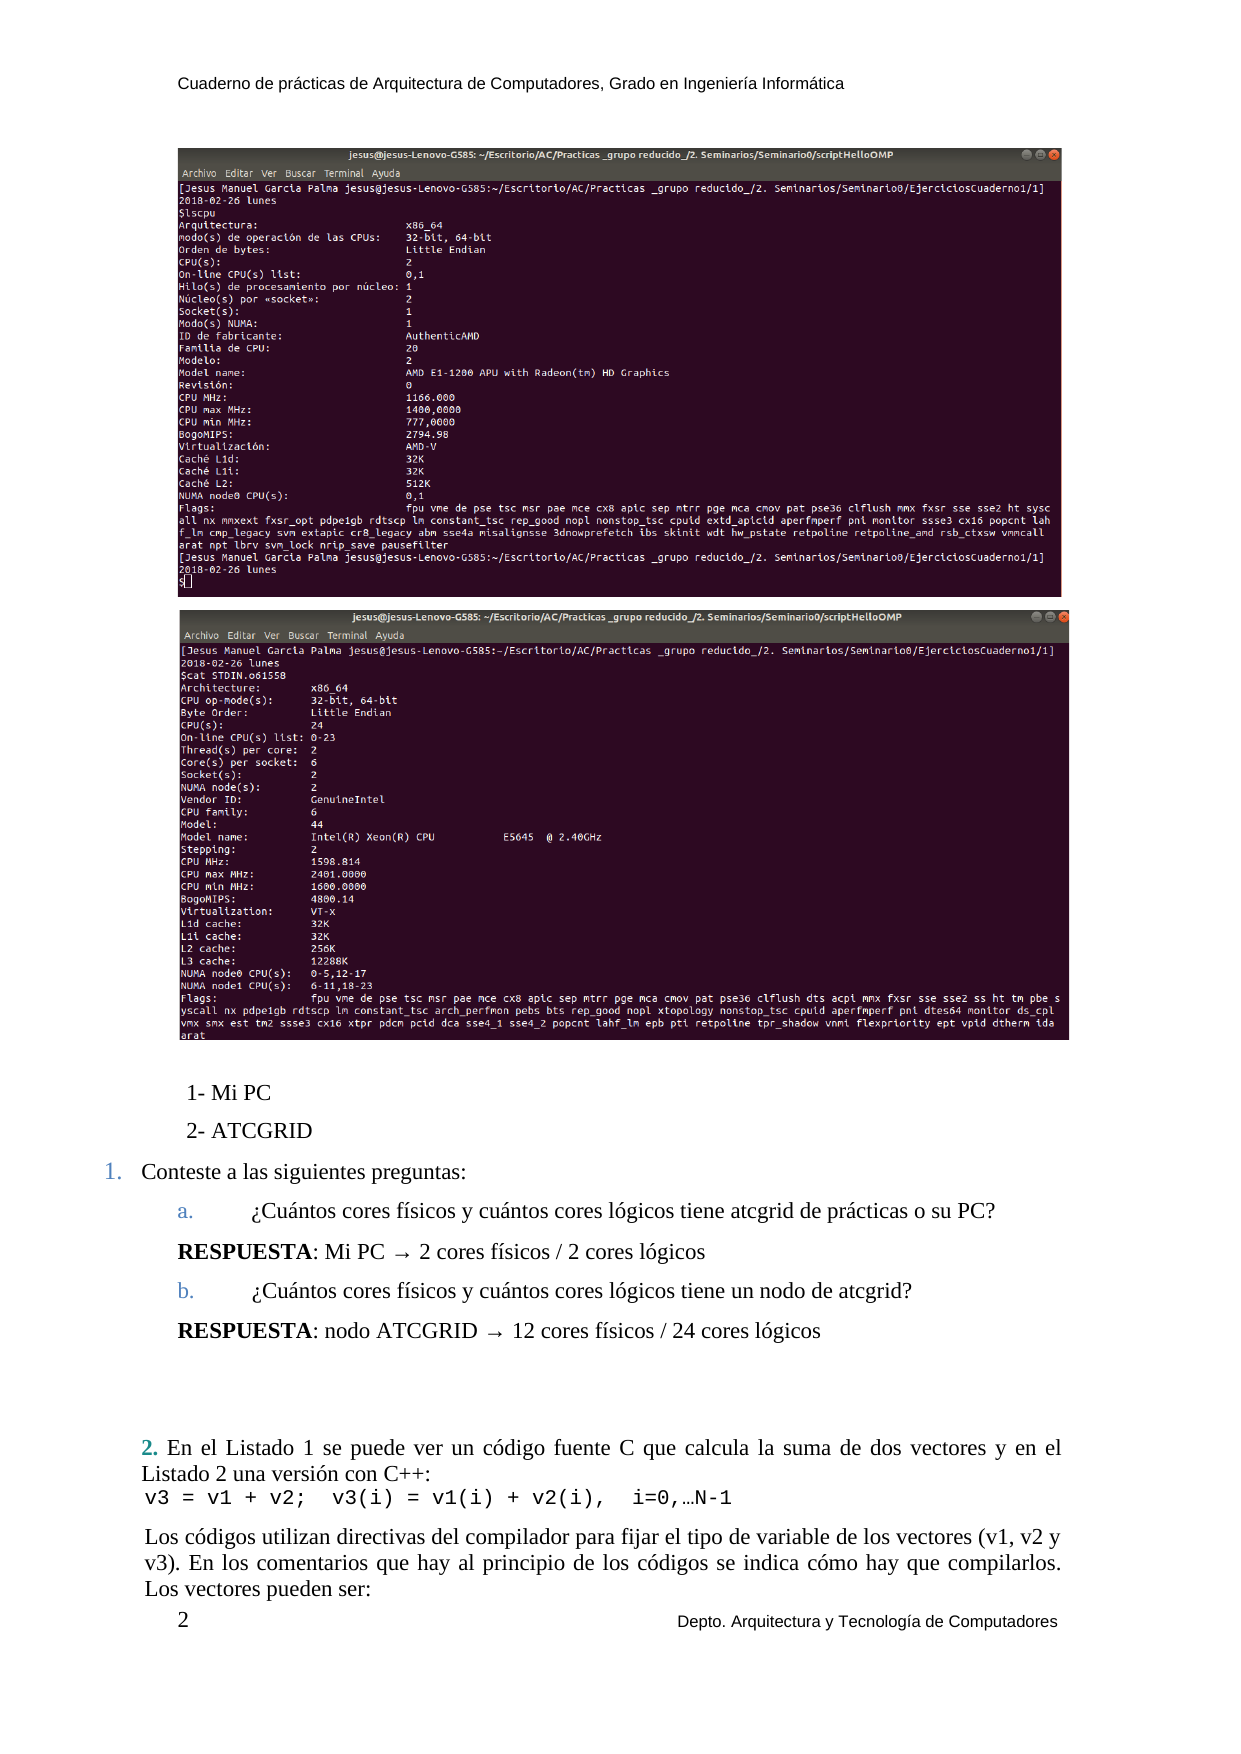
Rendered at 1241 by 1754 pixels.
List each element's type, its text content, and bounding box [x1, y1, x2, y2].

list 2. En el Listado 1 se puede ver un código fuente C que calcula la suma de dos vectores y en el Listado 2 una versión con C++: [103, 1094, 1063, 1567]
list Conteste a las siguientes preguntas: [103, 816, 1063, 845]
text a. ¿Cuántos cores físicos y cuántos cores lógicos tiene atcgrid de prácticas o su PC? [177, 858, 1063, 885]
list RESPUESTA: Mi PC → 2 cores físicos / 2 cores lógicos [177, 898, 1063, 925]
picture [178, 148, 1063, 598]
picture [179, 1084, 1070, 1514]
text b. ¿Cuántos cores físicos y cuántos cores lógicos tiene un nodo de atcgrid? [177, 937, 1063, 964]
text v3 = v1 + v2; v3(i) = v1(i) + v2(i), i=0,…N-1 [144, 1567, 1063, 1590]
list RESPUESTA: nodo ATCGRID → 12 cores físicos / 24 cores lógicos [177, 977, 1063, 1004]
list 2- ATCGRID [141, 777, 1063, 804]
list 1- Mi PC [141, 739, 1063, 765]
